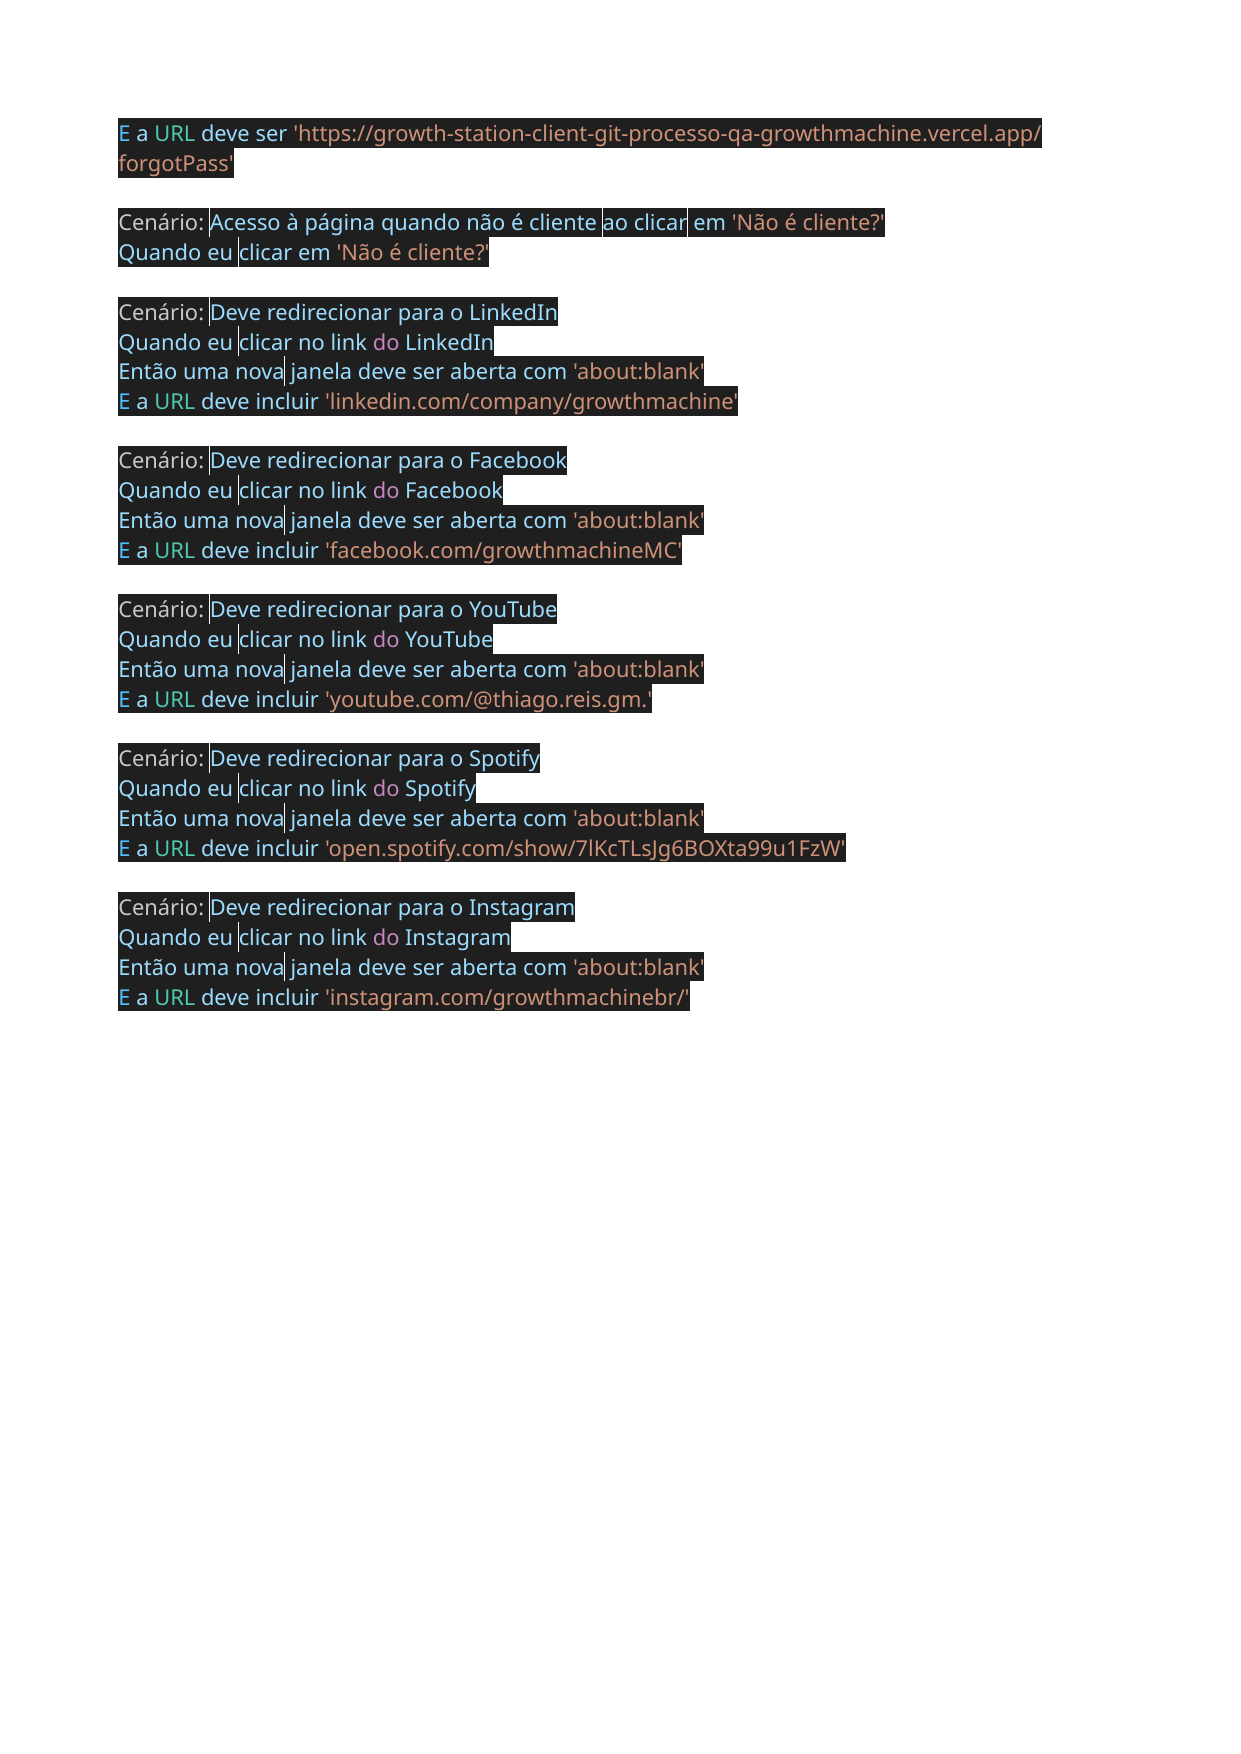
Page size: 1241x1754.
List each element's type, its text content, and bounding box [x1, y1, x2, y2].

text E a URL deve incluir 'youtube.com/@thiago.reis.gm.' [118, 684, 1122, 713]
text E a URL deve incluir 'open.spotify.com/show/7lKcTLsJg6BOXta99u1FzW' [118, 833, 1122, 862]
text E a URL deve incluir 'instagram.com/growthmachinebr/' [118, 981, 1122, 1011]
text Quando eu clicar no link do Facebook [118, 475, 1122, 505]
text Quando eu clicar no link do YouTube [118, 624, 1122, 654]
text Cenário: Acesso à página quando não é cliente ao clicar em 'Não é cliente?' [118, 207, 1122, 237]
text E a URL deve incluir 'linkedin.com/company/growthmachine' [118, 386, 1122, 416]
text E a URL deve incluir 'facebook.com/growthmachineMC' [118, 535, 1122, 565]
text Quando eu clicar no link do LinkedIn [118, 326, 1122, 356]
text Então uma nova janela deve ser aberta com 'about:blank' [118, 952, 1122, 981]
text Então uma nova janela deve ser aberta com 'about:blank' [118, 803, 1122, 833]
text Cenário: Deve redirecionar para o Facebook [118, 446, 1122, 475]
text Então uma nova janela deve ser aberta com 'about:blank' [118, 356, 1122, 386]
text Cenário: Deve redirecionar para o Instagram [118, 892, 1122, 922]
text E a URL deve ser 'https://growth-station-client-git-processo-qa-growthmachine.vercel.app/forgotPass' [118, 118, 1122, 178]
text Cenário: Deve redirecionar para o YouTube [118, 594, 1122, 624]
text Cenário: Deve redirecionar para o LinkedIn [118, 297, 1122, 326]
text Quando eu clicar no link do Instagram [118, 922, 1122, 952]
text Quando eu clicar em 'Não é cliente?' [118, 237, 1122, 267]
text Quando eu clicar no link do Spotify [118, 773, 1122, 803]
text Então uma nova janela deve ser aberta com 'about:blank' [118, 505, 1122, 535]
text Cenário: Deve redirecionar para o Spotify [118, 743, 1122, 773]
text Então uma nova janela deve ser aberta com 'about:blank' [118, 654, 1122, 684]
